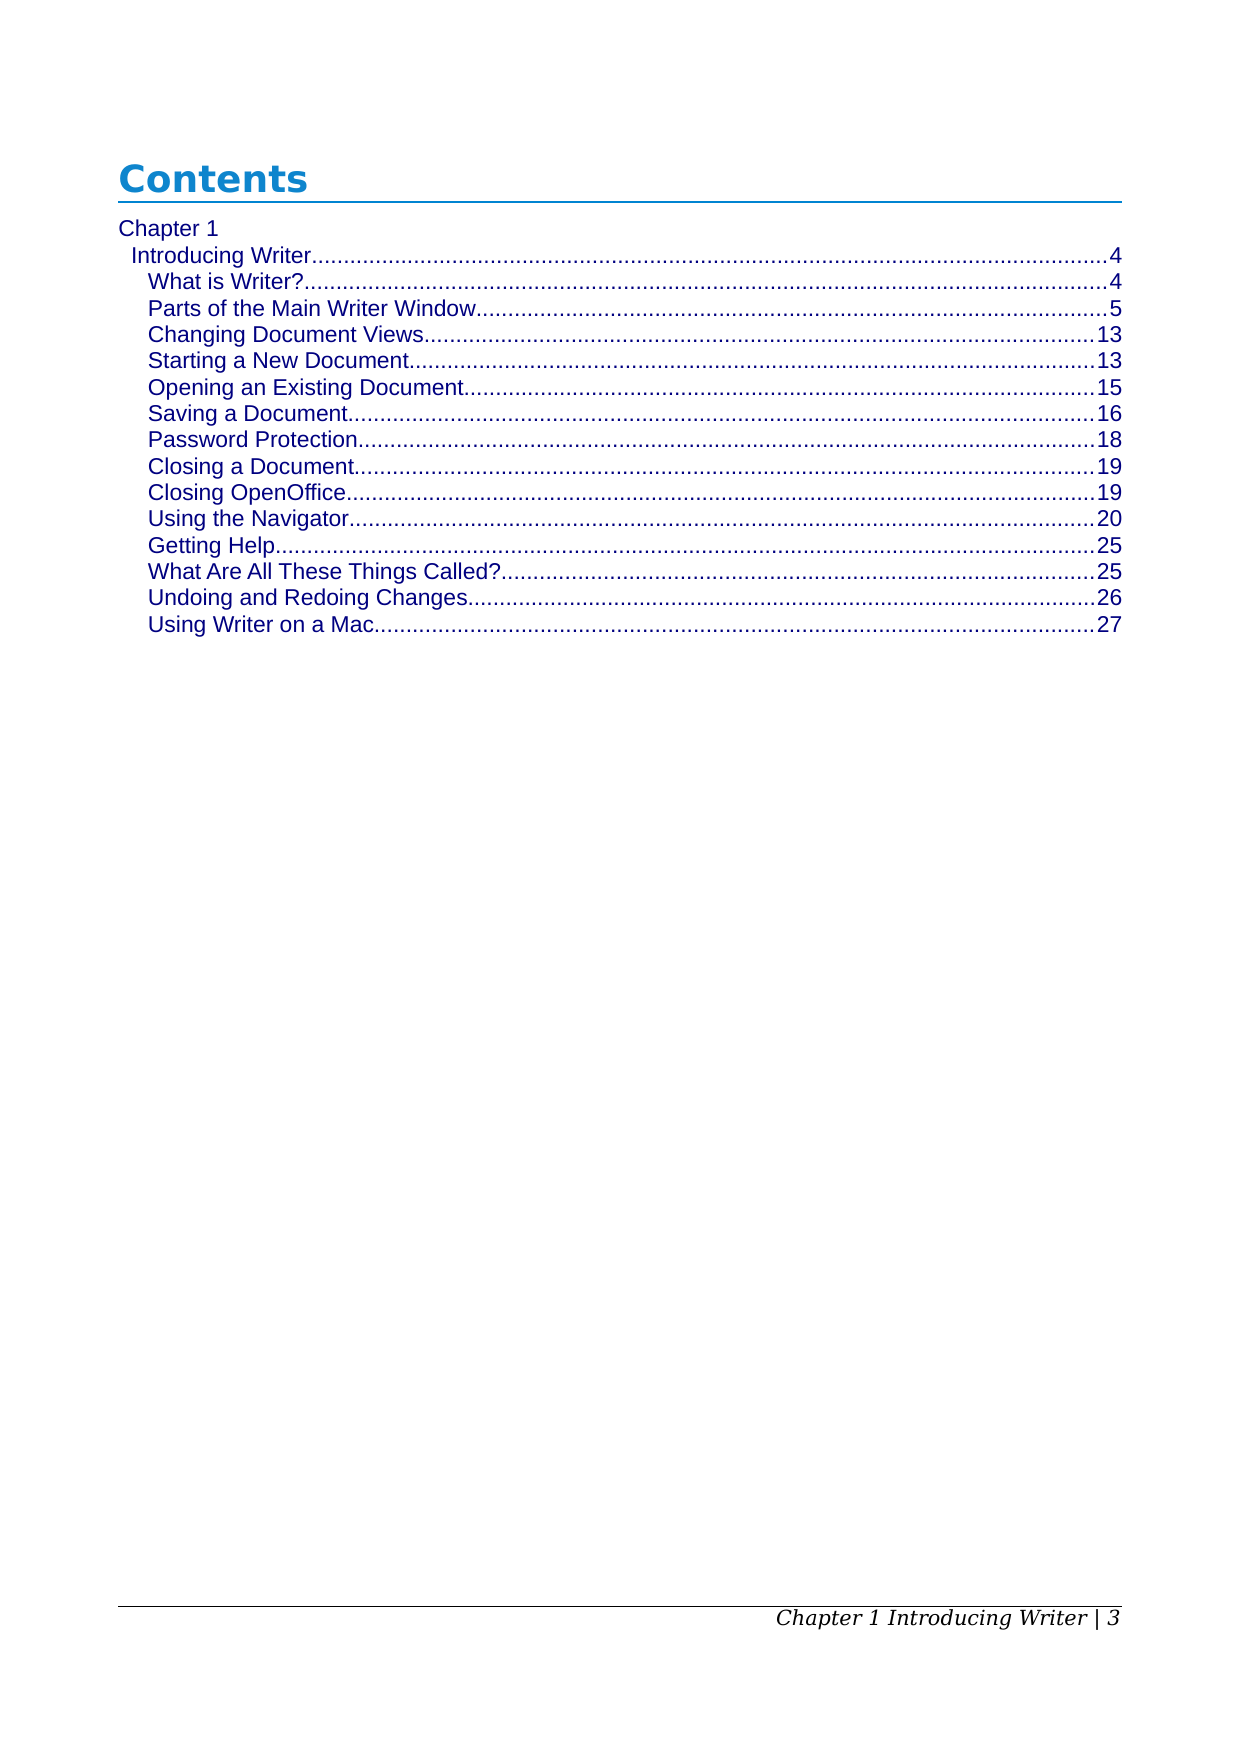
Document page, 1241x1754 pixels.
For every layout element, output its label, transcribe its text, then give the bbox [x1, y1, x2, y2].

text Parts of the Main Writer Window 5 [148, 294, 1122, 321]
text Undoing and Redoing Changes 26 [148, 584, 1122, 611]
text Starting a New Document 13 [148, 347, 1122, 373]
text What Are All These Things Called? 25 [148, 558, 1122, 584]
text Opening an Existing Document 15 [148, 373, 1122, 400]
text Closing a Document 19 [148, 453, 1122, 479]
text Changing Document Views 13 [148, 321, 1122, 347]
text Password Protection 18 [148, 426, 1122, 453]
text Contents [118, 157, 1122, 201]
text Closing OpenOffice 19 [148, 479, 1122, 505]
text Saving a Document 16 [148, 400, 1122, 426]
text Getting Help 25 [148, 532, 1122, 558]
text What is Writer? 4 [148, 268, 1122, 294]
text Using Writer on a Mac 27 [148, 611, 1122, 637]
text Using the Navigator 20 [148, 505, 1122, 532]
text Chapter 1 Introducing Writer 4 [118, 215, 1122, 268]
